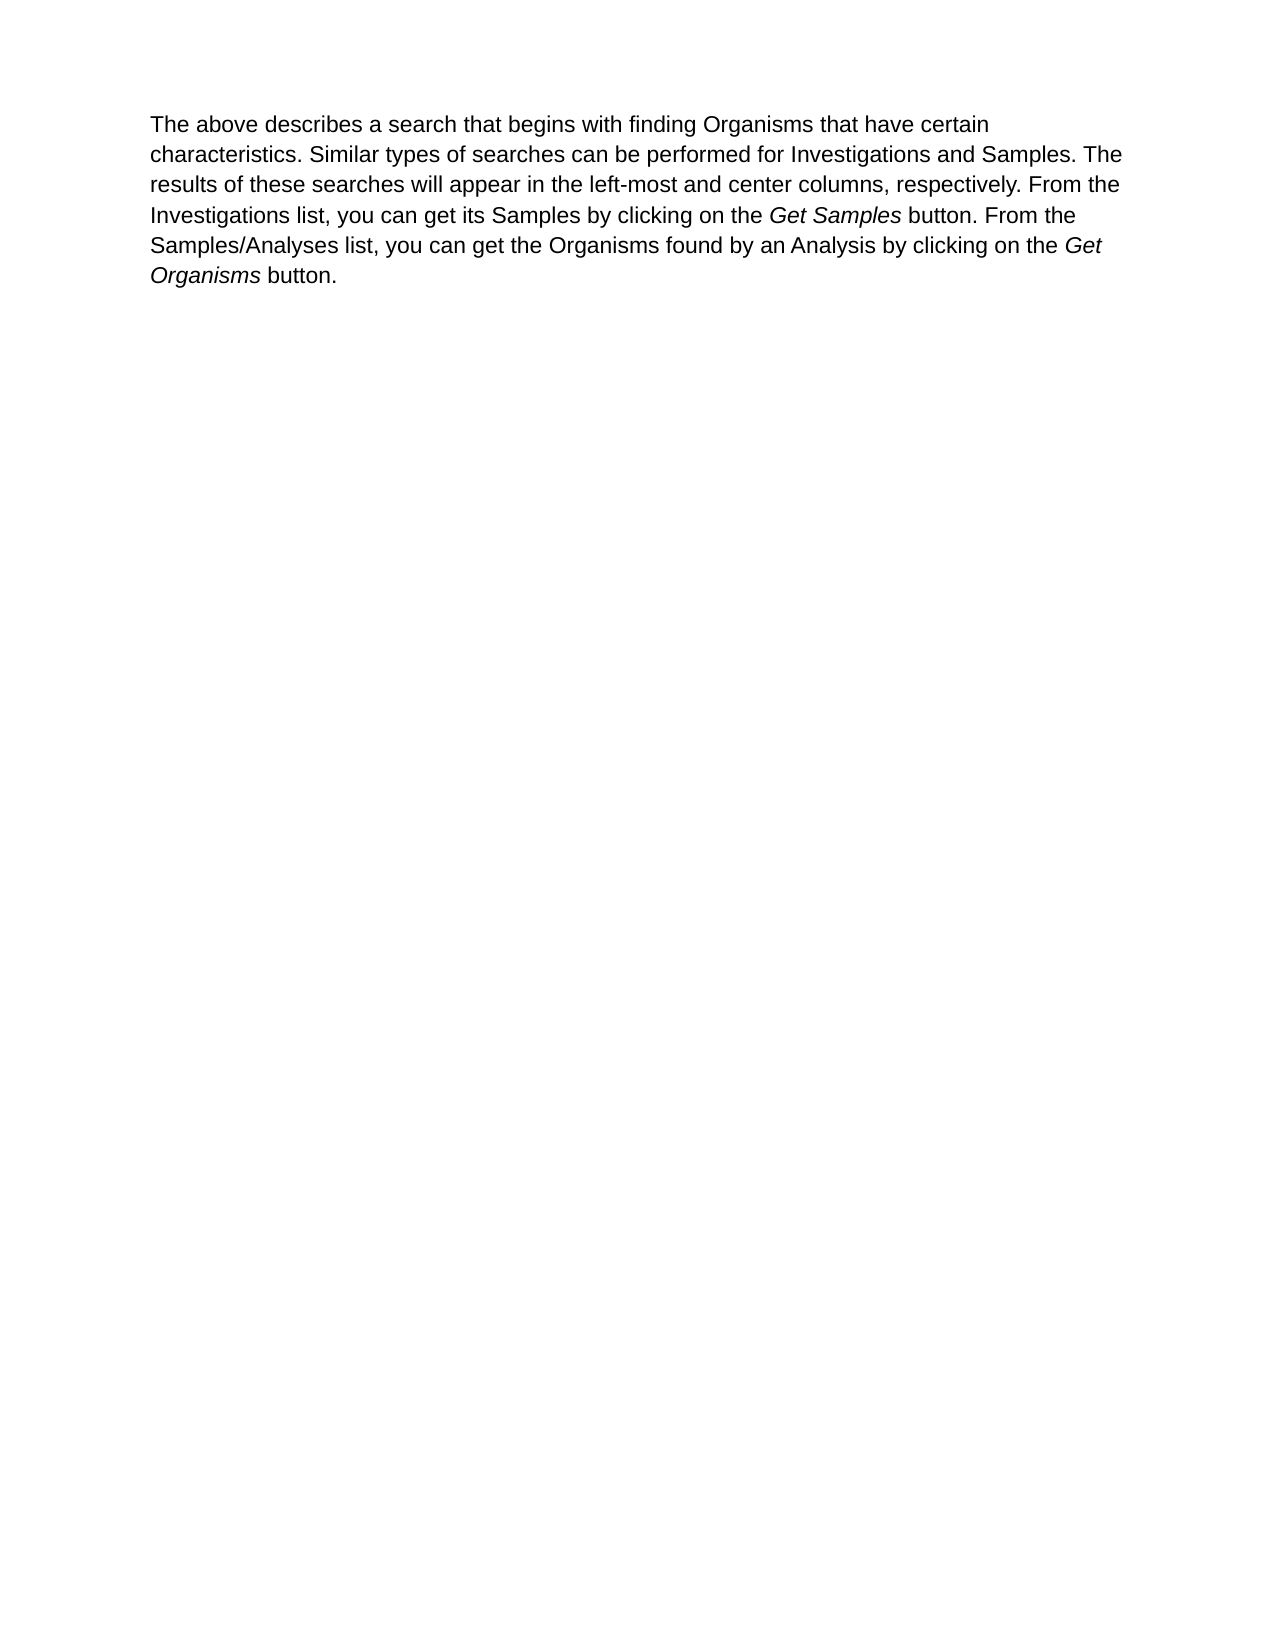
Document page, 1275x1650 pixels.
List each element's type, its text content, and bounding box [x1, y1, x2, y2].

text The above describes a search that begins with finding Organisms that have certain characteristics. Similar types of searches can be performed for Investigations and Samples. The results of these searches will appear in the left-most and center columns, respectively. From the Investigations list, you can get its Samples by clicking on the Get Samples button. From the Samples/Analyses list, you can get the Organisms found by an Analysis by clicking on the Get Organisms button. [150, 111, 1125, 288]
